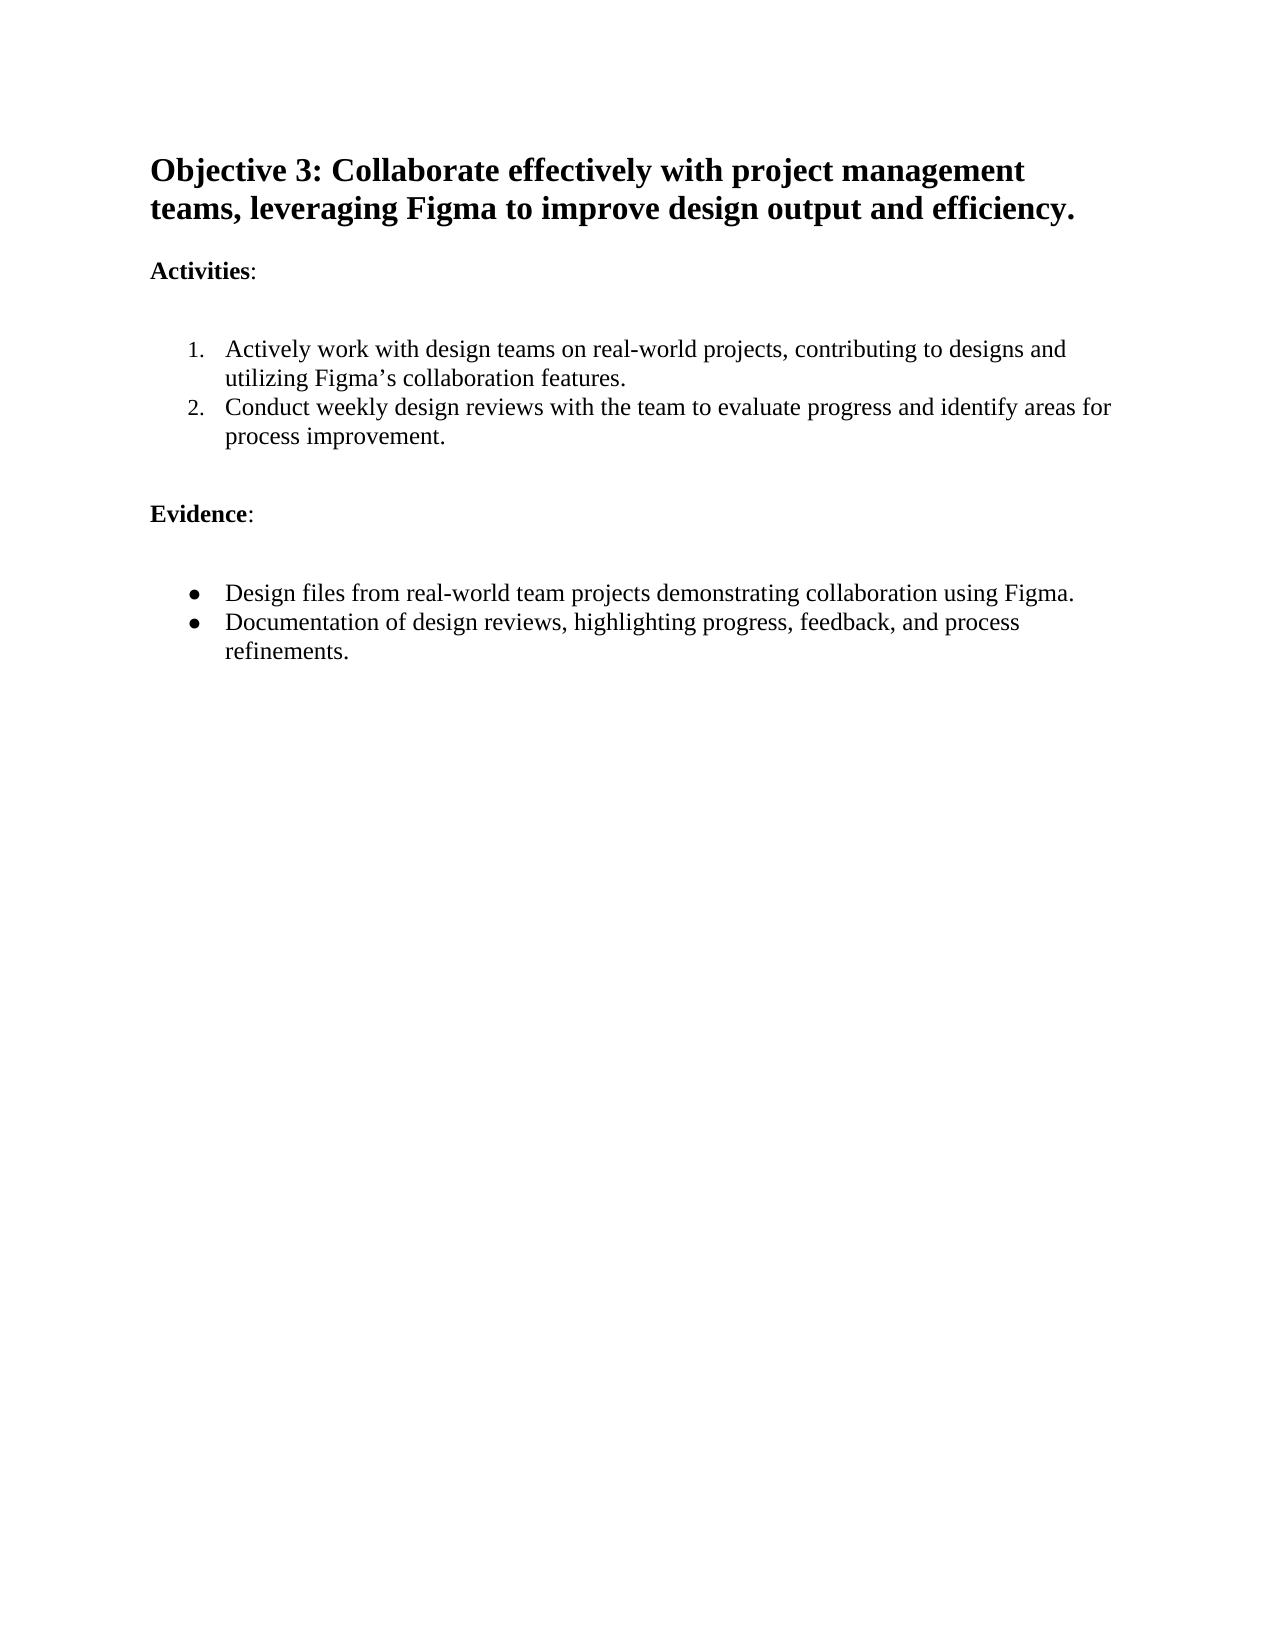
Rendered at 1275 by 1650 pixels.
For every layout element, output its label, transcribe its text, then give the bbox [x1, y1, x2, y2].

text Evidence: [150, 499, 1125, 528]
subtitle Objective 3: Collaborate effectively with project management teams, leveraging Figma to improve design output and efficiency. [150, 150, 1125, 227]
list Conduct weekly design reviews with the team to evaluate progress and identify areas for process improvement. [187, 392, 1125, 449]
list Actively work with design teams on real-world projects, contributing to designs and utilizing Figma’s collaboration features. [187, 334, 1125, 392]
list Documentation of design reviews, highlighting progress, feedback, and process refinements. [187, 607, 1125, 664]
text Activities: [150, 256, 1125, 284]
list Design files from real-world team projects demonstrating collaboration using Figma. [187, 578, 1125, 607]
